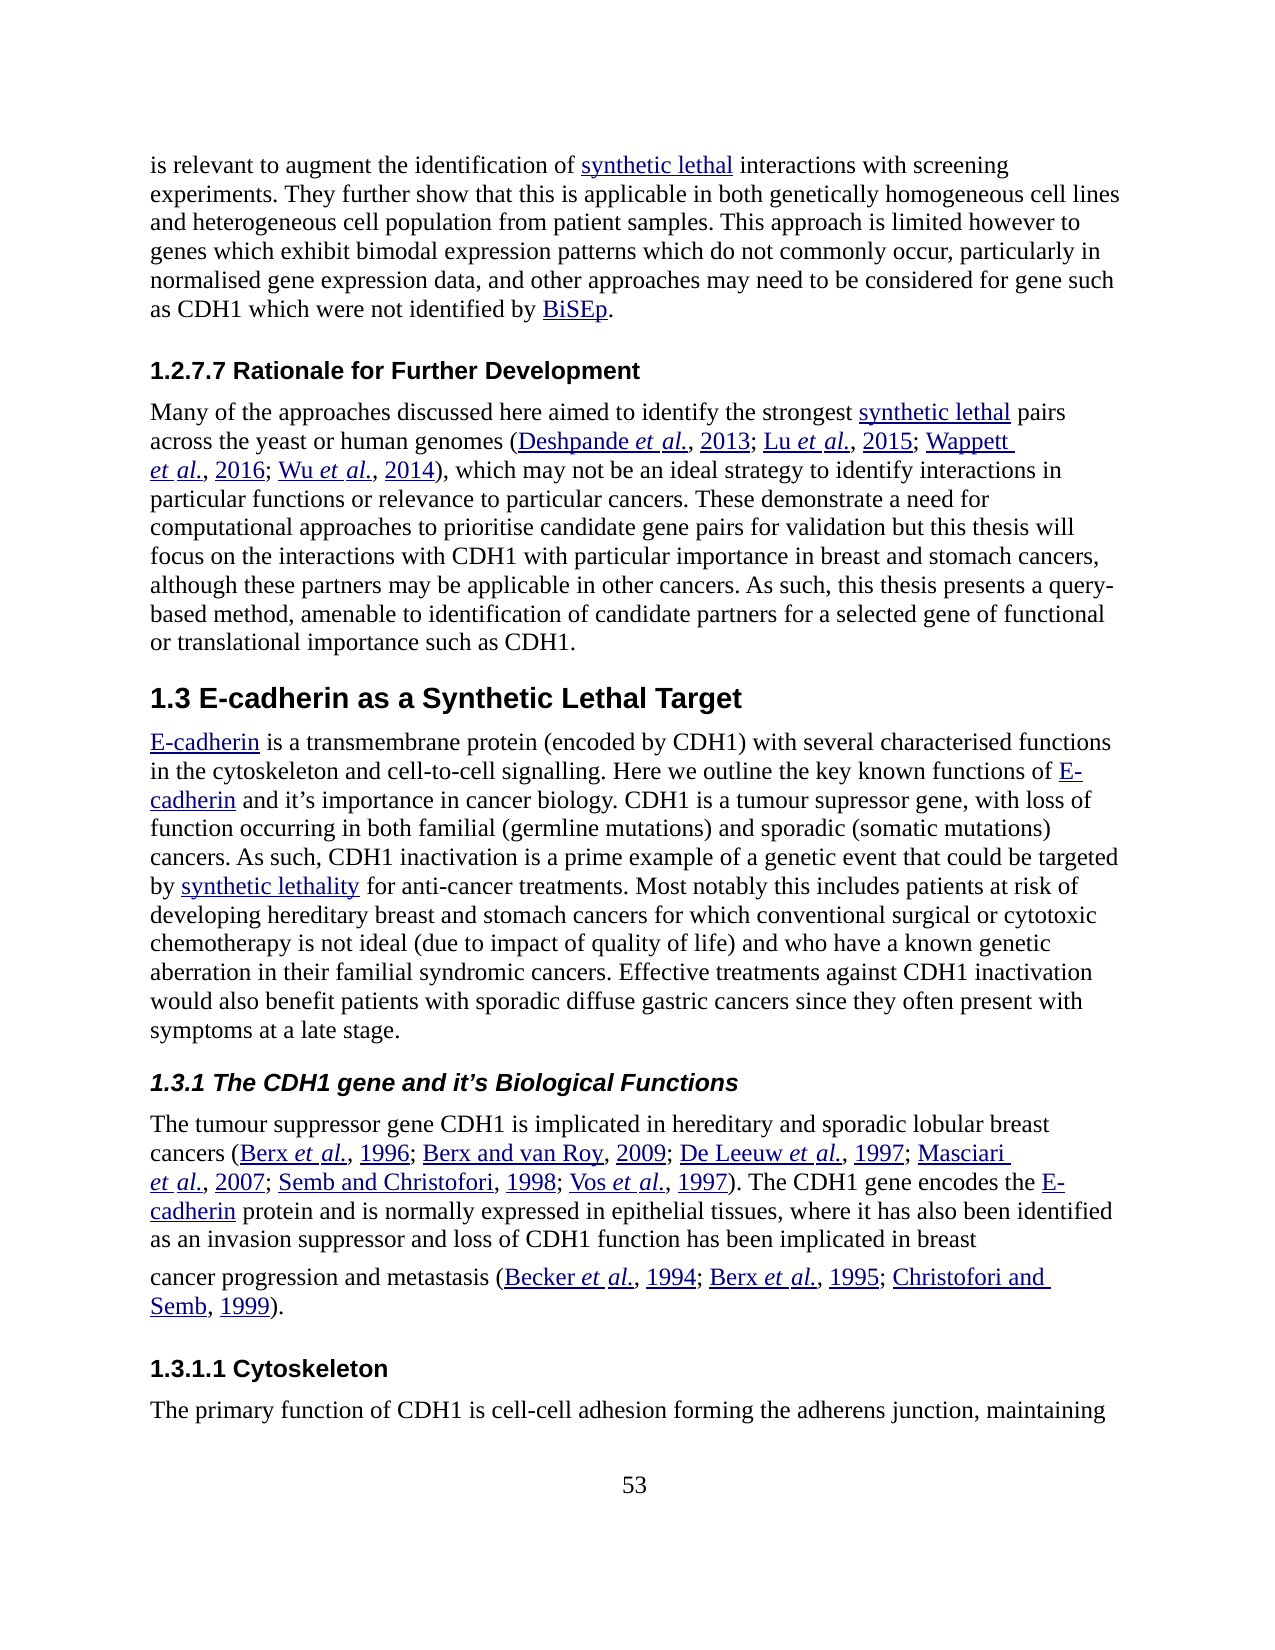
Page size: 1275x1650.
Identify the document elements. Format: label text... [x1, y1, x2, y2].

subtitle 1.3.1 The CDH1 gene and it’s Biological Functions [150, 1068, 1125, 1097]
text is relevant to augment the identification of synthetic lethal interactions with screening experiments. They further show that this is applicable in both genetically homogeneous cell lines and heterogeneous cell population from patient samples. This approach is limited however to genes which exhibit bimodal expression patterns which do not commonly occur, particularly in normalised gene expression data, and other approaches may need to be considered for gene such as CDH1 which were not identified by BiSEp. [150, 150, 1125, 322]
text The tumour suppressor gene CDH1 is implicated in hereditary and sporadic lobular breast cancers (Berx et al., 1996; Berx and van Roy, 2009; De Leeuw et al., 1997; Masciari et al., 2007; Semb and Christofori, 1998; Vos et al., 1997). The CDH1 gene encodes the E-cadherin protein and is normally expressed in epithelial tissues, where it has also been identified as an invasion suppressor and loss of CDH1 function has been implicated in breast [150, 1109, 1125, 1253]
text The primary function of CDH1 is cell-cell adhesion forming the adherens junction, maintaining [150, 1395, 1125, 1423]
text Many of the approaches discussed here aimed to identify the strongest synthetic lethal pairs across the yeast or human genomes (Deshpande et al., 2013; Lu et al., 2015; Wappett et al., 2016; Wu et al., 2014), which may not be an ideal strategy to identify interactions in particular functions or relevance to particular cancers. These demonstrate a need for computational approaches to prioritise candidate gene pairs for validation but this thesis will focus on the interactions with CDH1 with particular importance in breast and stomach cancers, although these partners may be applicable in other cancers. As such, this thesis presents a query-based method, amenable to identification of candidate partners for a selected gene of functional or translational importance such as CDH1. [150, 397, 1125, 656]
subtitle 1.2.7.7 Rationale for Further Development [150, 356, 1125, 385]
text cancer progression and metastasis (Becker et al., 1994; Berx et al., 1995; Christofori and Semb, 1999). [150, 1262, 1125, 1320]
subtitle 1.3.1.1 Cytoskeleton [150, 1354, 1125, 1382]
subtitle 1.3 E-cadherin as a Synthetic Lethal Target [150, 681, 1125, 715]
text E-cadherin is a transmembrane protein (encoded by CDH1) with several characterised functions in the cytoskeleton and cell-to-cell signalling. Here we outline the key known functions of E-cadherin and it’s importance in cancer biology. CDH1 is a tumour supressor gene, with loss of function occurring in both familial (germline mutations) and sporadic (somatic mutations) cancers. As such, CDH1 inactivation is a prime example of a genetic event that could be targeted by synthetic lethality for anti-cancer treatments. Most notably this includes patients at risk of developing hereditary breast and stomach cancers for which conventional surgical or cytotoxic chemotherapy is not ideal (due to impact of quality of life) and who have a known genetic aberration in their familial syndromic cancers. Effective treatments against CDH1 inactivation would also benefit patients with sporadic diffuse gastric cancers since they often present with symptoms at a late stage. [150, 727, 1125, 1043]
